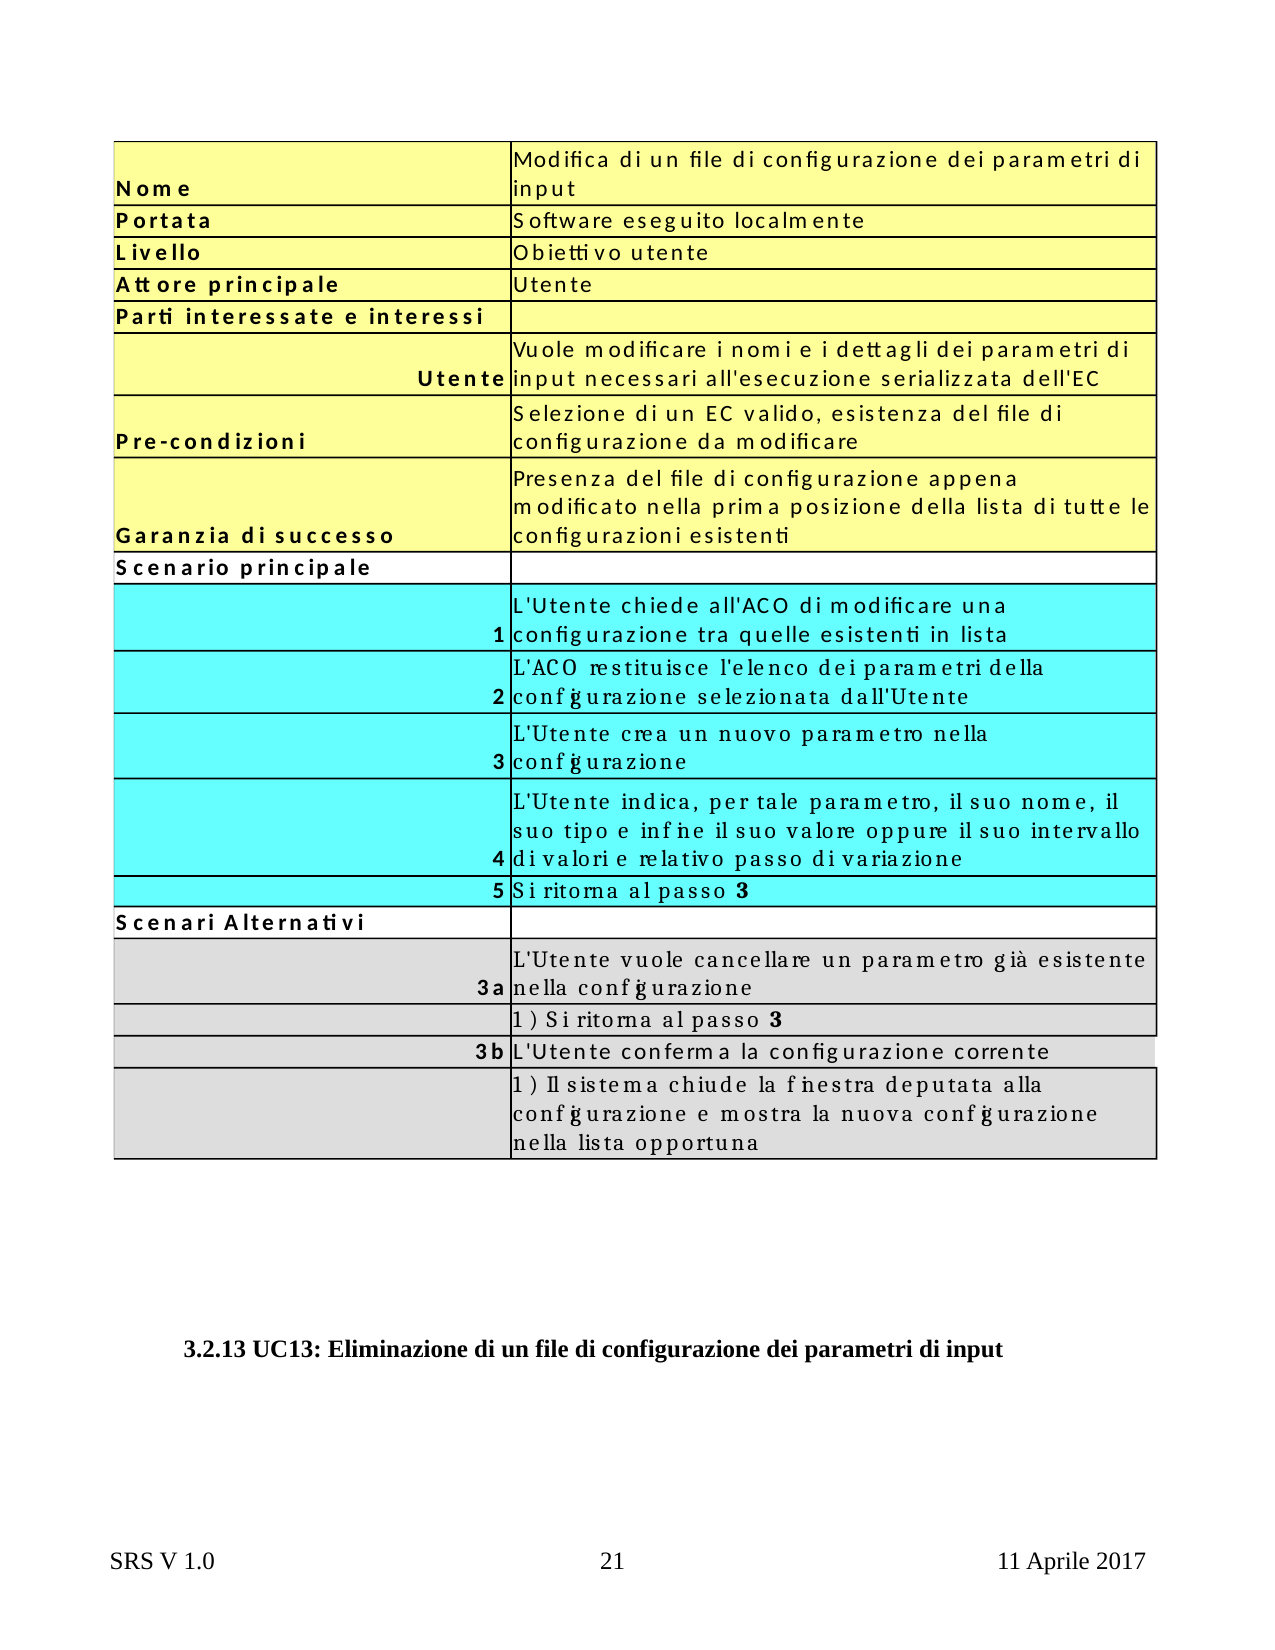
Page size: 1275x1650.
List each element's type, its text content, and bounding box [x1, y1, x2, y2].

text 3.2.13 UC13: Eliminazione di un file di configurazione dei parametri di input [109, 1334, 1162, 1362]
